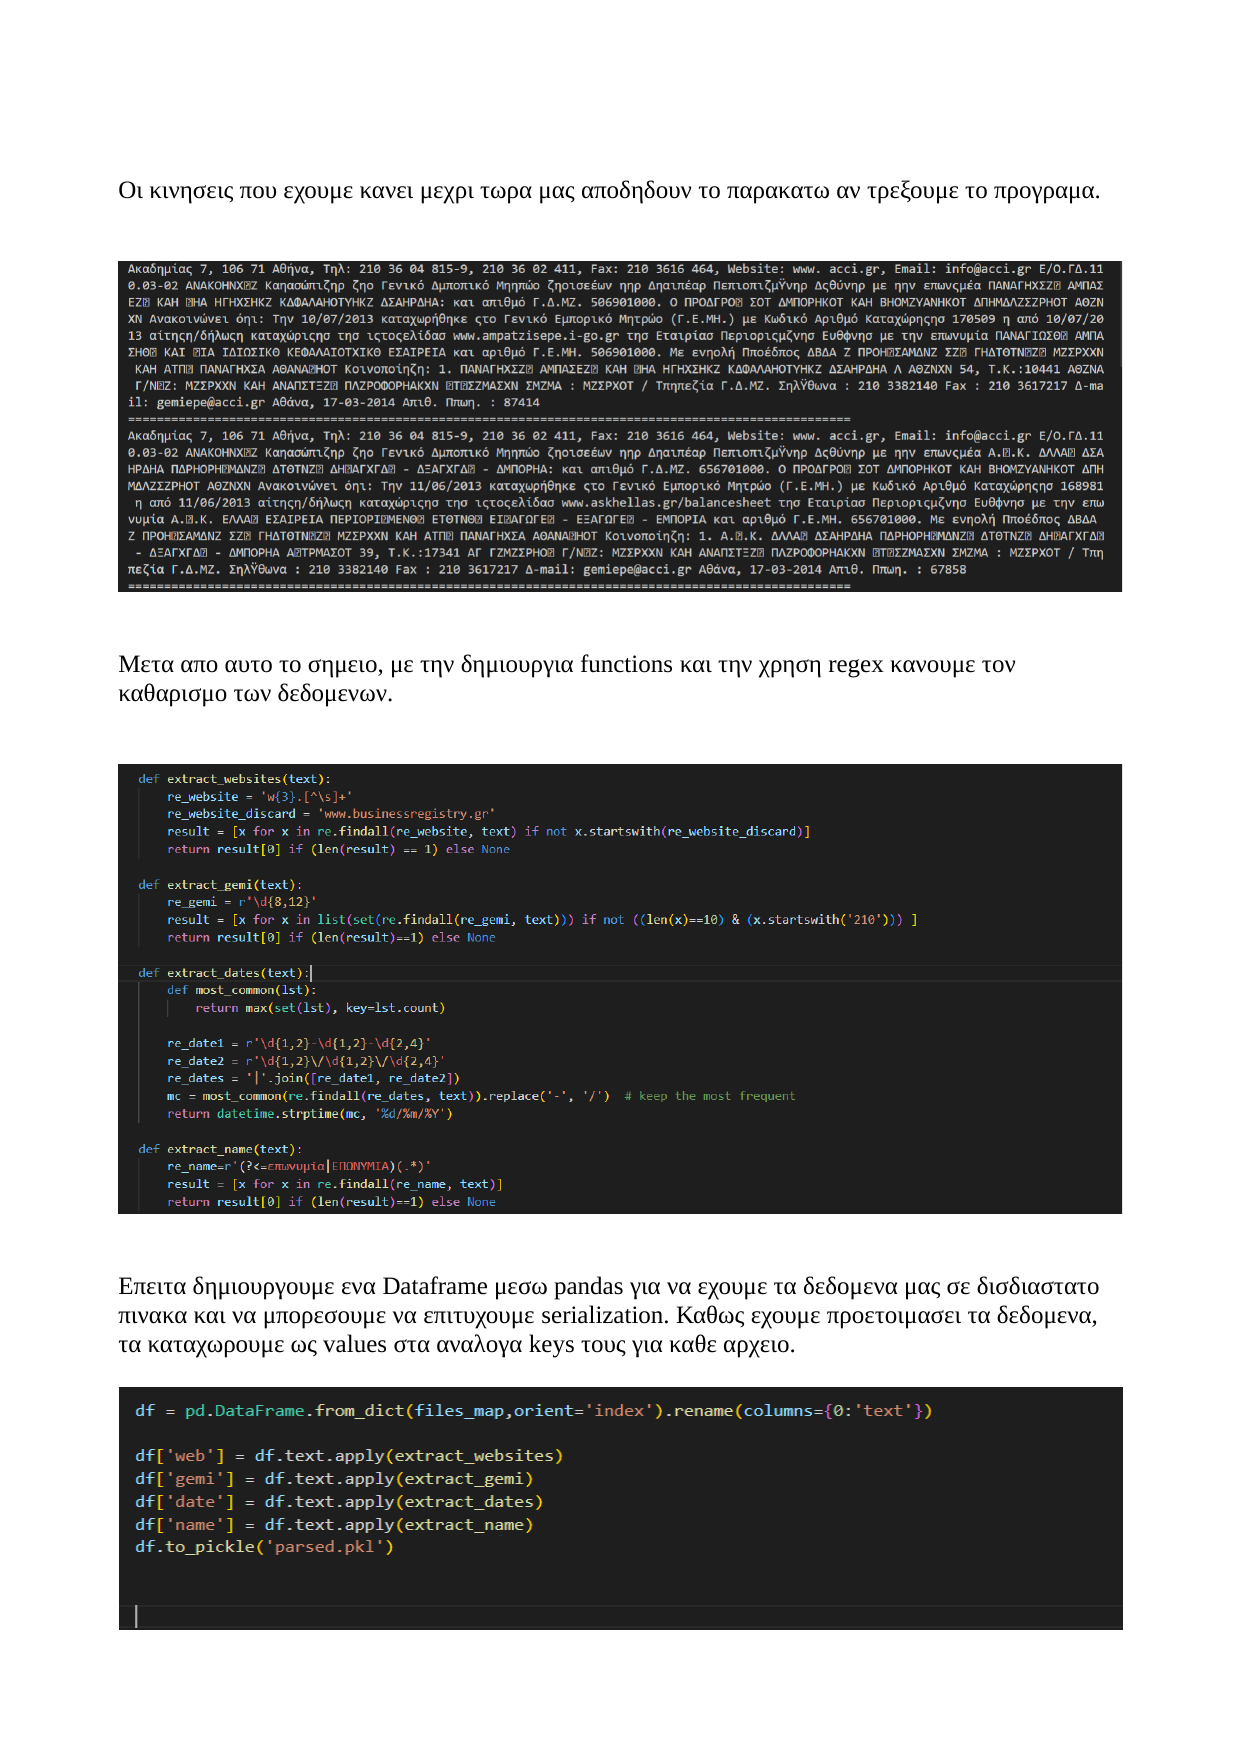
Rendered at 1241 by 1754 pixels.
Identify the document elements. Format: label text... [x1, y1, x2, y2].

text Επειτα δημιουργουμε ενα Dataframe μεσω pandas για να εχουμε τα δεδομενα μας σε δισδιαστατο πινακα και να μπορεσουμε να επιτυχουμε serialization. Καθως εχουμε προετοιμασει τα δεδομενα, τα καταχωρουμε ως values στα αναλογα keys τους για καθε αρχειο. [118, 1271, 1122, 1358]
text Οι κινησεις που εχουμε κανει μεχρι τωρα μας αποδηδουν το παρακατω αν τρεξουμε το προγραμα. [118, 176, 1122, 204]
picture [118, 261, 1123, 592]
picture [118, 764, 1123, 1214]
picture [119, 1387, 1123, 1630]
text Μετα απο αυτο το σημειο, με την δημιουργια functions και την χρηση regex κανουμε τον καθαρισμο των δεδομενων. [118, 649, 1122, 707]
